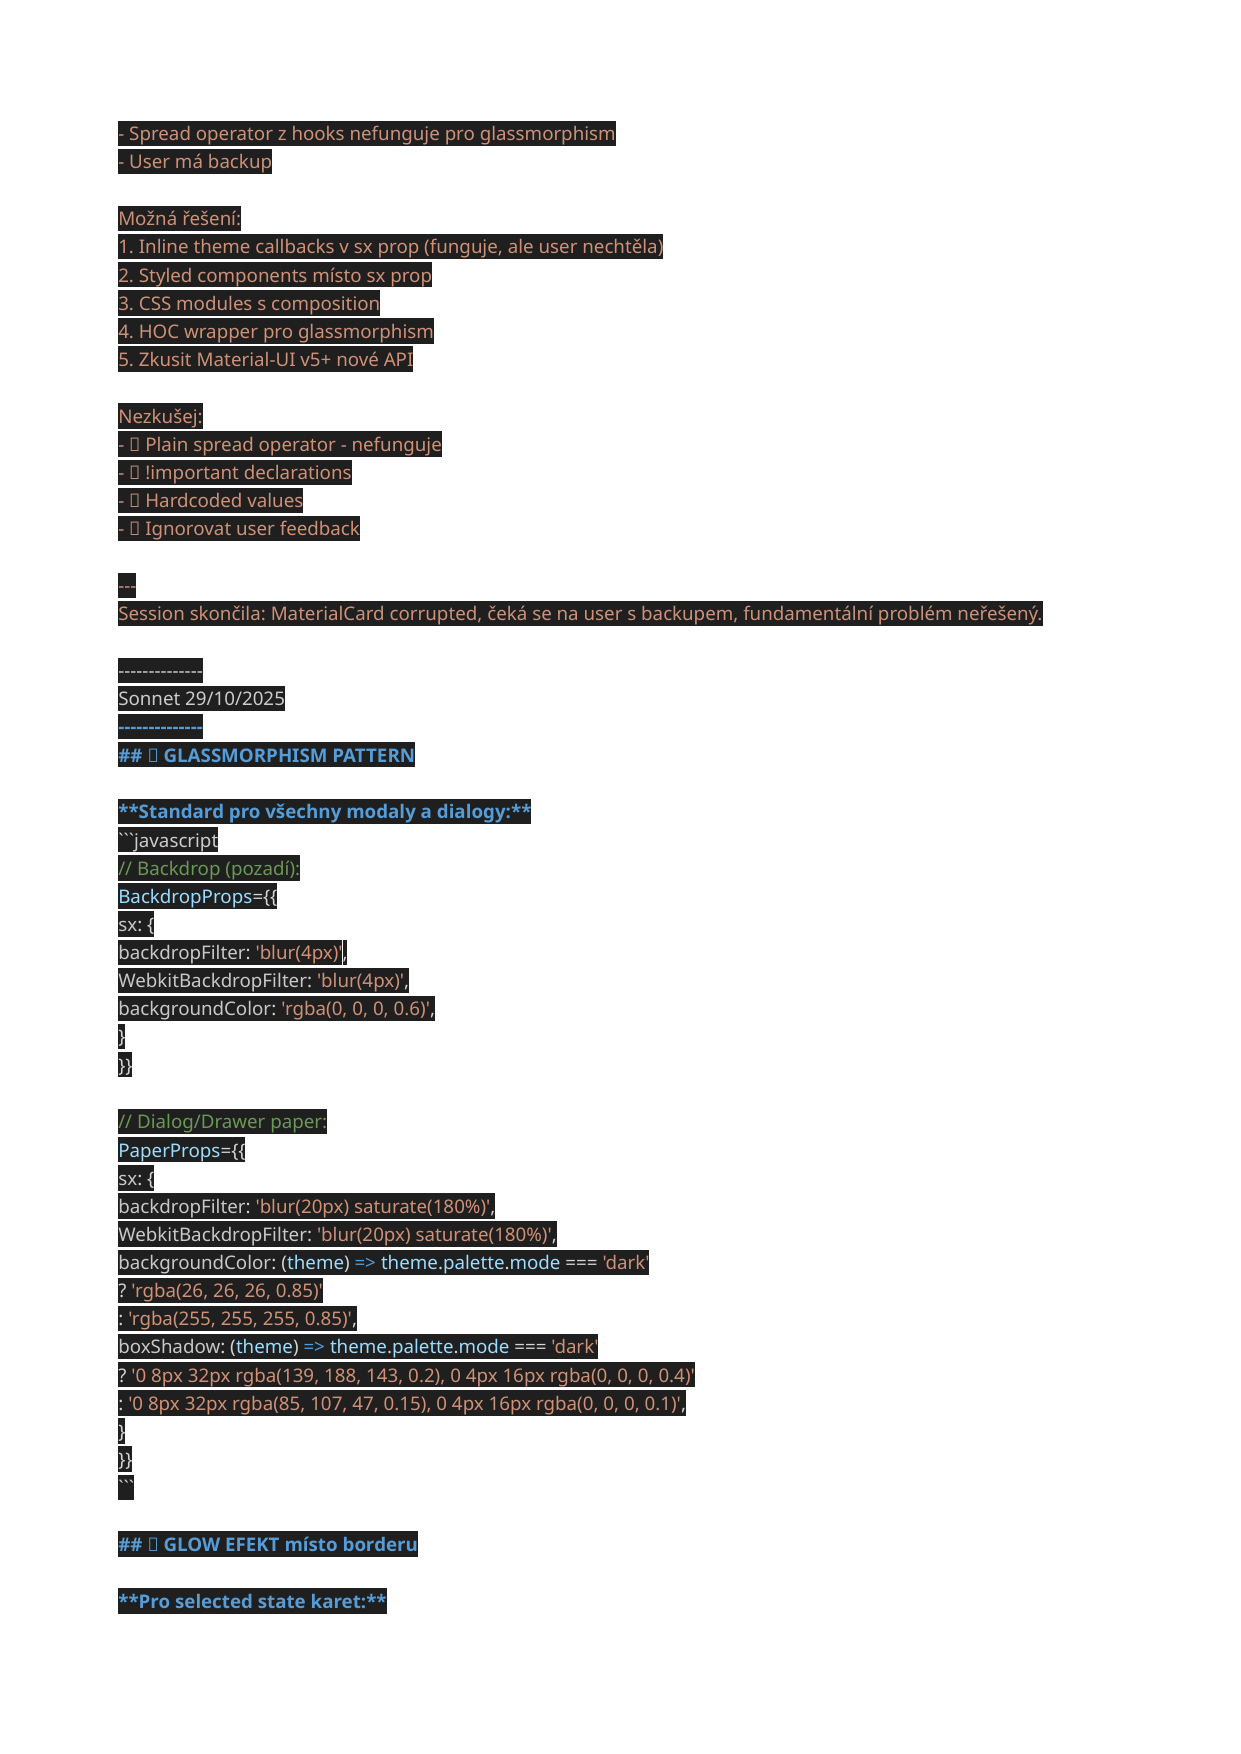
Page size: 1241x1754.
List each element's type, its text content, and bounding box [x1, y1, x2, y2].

text Session skončila: MaterialCard corrupted, čeká se na user s backupem, fundamentální problém neřešený. [118, 598, 1122, 626]
text - ❌ Ignorovat user feedback [118, 513, 1122, 541]
text 1. Inline theme callbacks v sx prop (funguje, ale user nechtěla) [118, 231, 1122, 259]
text backdropFilter: 'blur(4px)', [118, 937, 1122, 965]
text -------------- [118, 655, 1122, 683]
text } [118, 1021, 1122, 1049]
text --- [118, 570, 1122, 598]
text // Backdrop (pozadí): [118, 852, 1122, 881]
text -------------- [118, 711, 1122, 739]
text sx: { [118, 909, 1122, 937]
text backgroundColor: (theme) => theme.palette.mode === 'dark' [118, 1247, 1122, 1275]
text 2. Styled components místo sx prop [118, 259, 1122, 287]
text // Dialog/Drawer paper: [118, 1106, 1122, 1134]
text WebkitBackdropFilter: 'blur(4px)', [118, 965, 1122, 993]
text sx: { [118, 1162, 1122, 1191]
text ? 'rgba(26, 26, 26, 0.85)' [118, 1275, 1122, 1303]
text - Spread operator z hooks nefunguje pro glassmorphism [118, 118, 1122, 146]
text }} [118, 1444, 1122, 1472]
text : '0 8px 32px rgba(85, 107, 47, 0.15), 0 4px 16px rgba(0, 0, 0, 0.1)', [118, 1387, 1122, 1416]
text 3. CSS modules s composition [118, 287, 1122, 316]
text WebkitBackdropFilter: 'blur(20px) saturate(180%)', [118, 1219, 1122, 1247]
text 4. HOC wrapper pro glassmorphism [118, 316, 1122, 344]
text Možná řešení: [118, 203, 1122, 231]
text **Pro selected state karet:** [118, 1586, 1122, 1614]
text boxShadow: (theme) => theme.palette.mode === 'dark' [118, 1331, 1122, 1359]
text BackdropProps={{ [118, 881, 1122, 909]
text - ❌ !important declarations [118, 457, 1122, 485]
text 5. Zkusit Material-UI v5+ nové API [118, 344, 1122, 372]
text ``` [118, 1472, 1122, 1500]
text Sonnet 29/10/2025 [118, 683, 1122, 711]
text - User má backup [118, 146, 1122, 174]
text ## ✨ GLOW EFEKT místo borderu [118, 1529, 1122, 1557]
text ## 🎨 GLASSMORPHISM PATTERN [118, 739, 1122, 767]
text backdropFilter: 'blur(20px) saturate(180%)', [118, 1191, 1122, 1219]
text - ❌ Plain spread operator - nefunguje [118, 429, 1122, 457]
text } [118, 1416, 1122, 1444]
text : 'rgba(255, 255, 255, 0.85)', [118, 1303, 1122, 1331]
text - ❌ Hardcoded values [118, 485, 1122, 513]
text ```javascript [118, 824, 1122, 852]
text backgroundColor: 'rgba(0, 0, 0, 0.6)', [118, 993, 1122, 1021]
text ? '0 8px 32px rgba(139, 188, 143, 0.2), 0 4px 16px rgba(0, 0, 0, 0.4)' [118, 1359, 1122, 1387]
text }} [118, 1049, 1122, 1077]
text Nezkušej: [118, 401, 1122, 429]
text PaperProps={{ [118, 1134, 1122, 1162]
text **Standard pro všechny modaly a dialogy:** [118, 796, 1122, 824]
